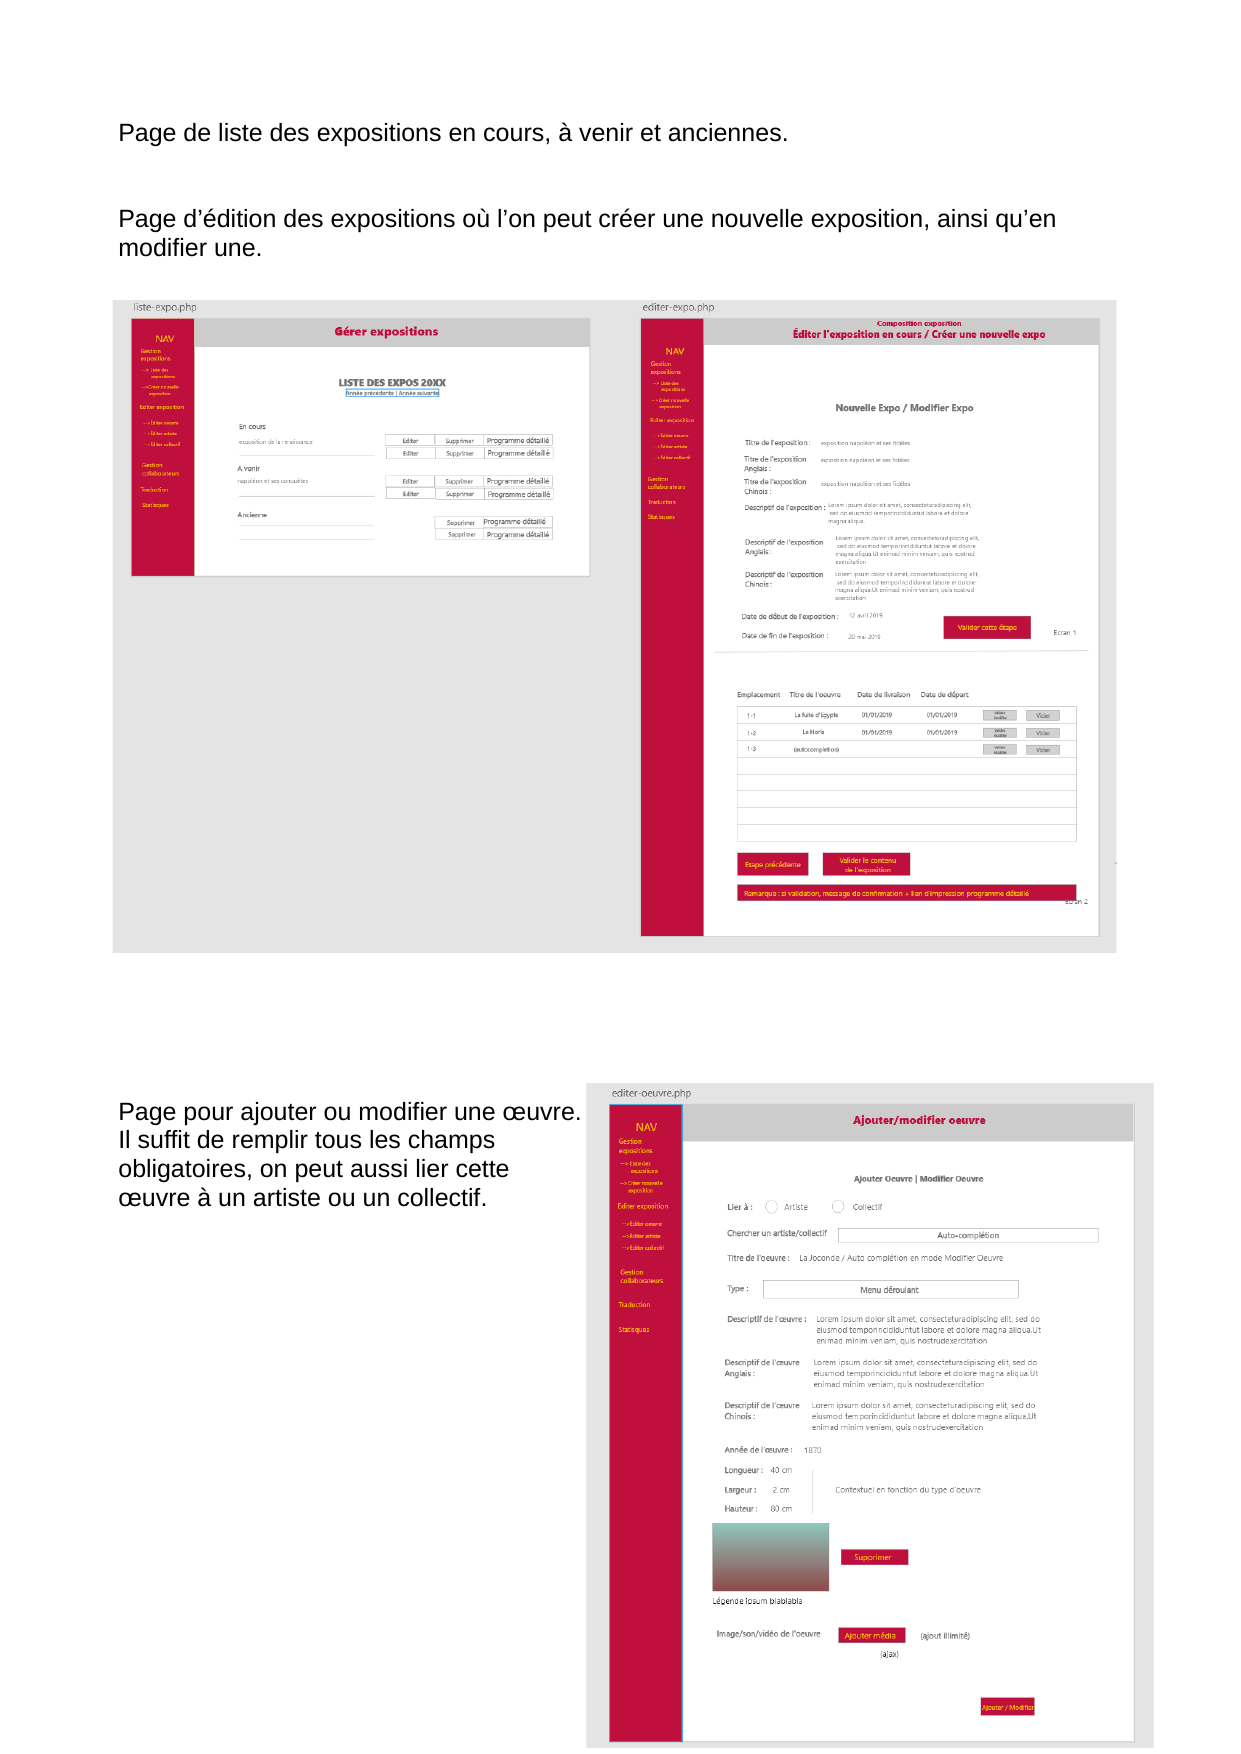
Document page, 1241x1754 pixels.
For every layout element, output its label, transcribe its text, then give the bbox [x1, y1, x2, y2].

picture [586, 1083, 1154, 1748]
text Page de liste des expositions en cours, à venir et anciennes. [118, 118, 1122, 147]
text Page pour ajouter ou modifier une œuvre. Il suffit de remplir tous les champs obligatoires, on peut aussi lier cette œuvre à un artiste ou un collectif. [118, 1097, 586, 1212]
text Page d’édition des expositions où l’on peut créer une nouvelle exposition, ainsi qu’en modifier une. [118, 204, 1122, 262]
picture [112, 300, 1117, 953]
